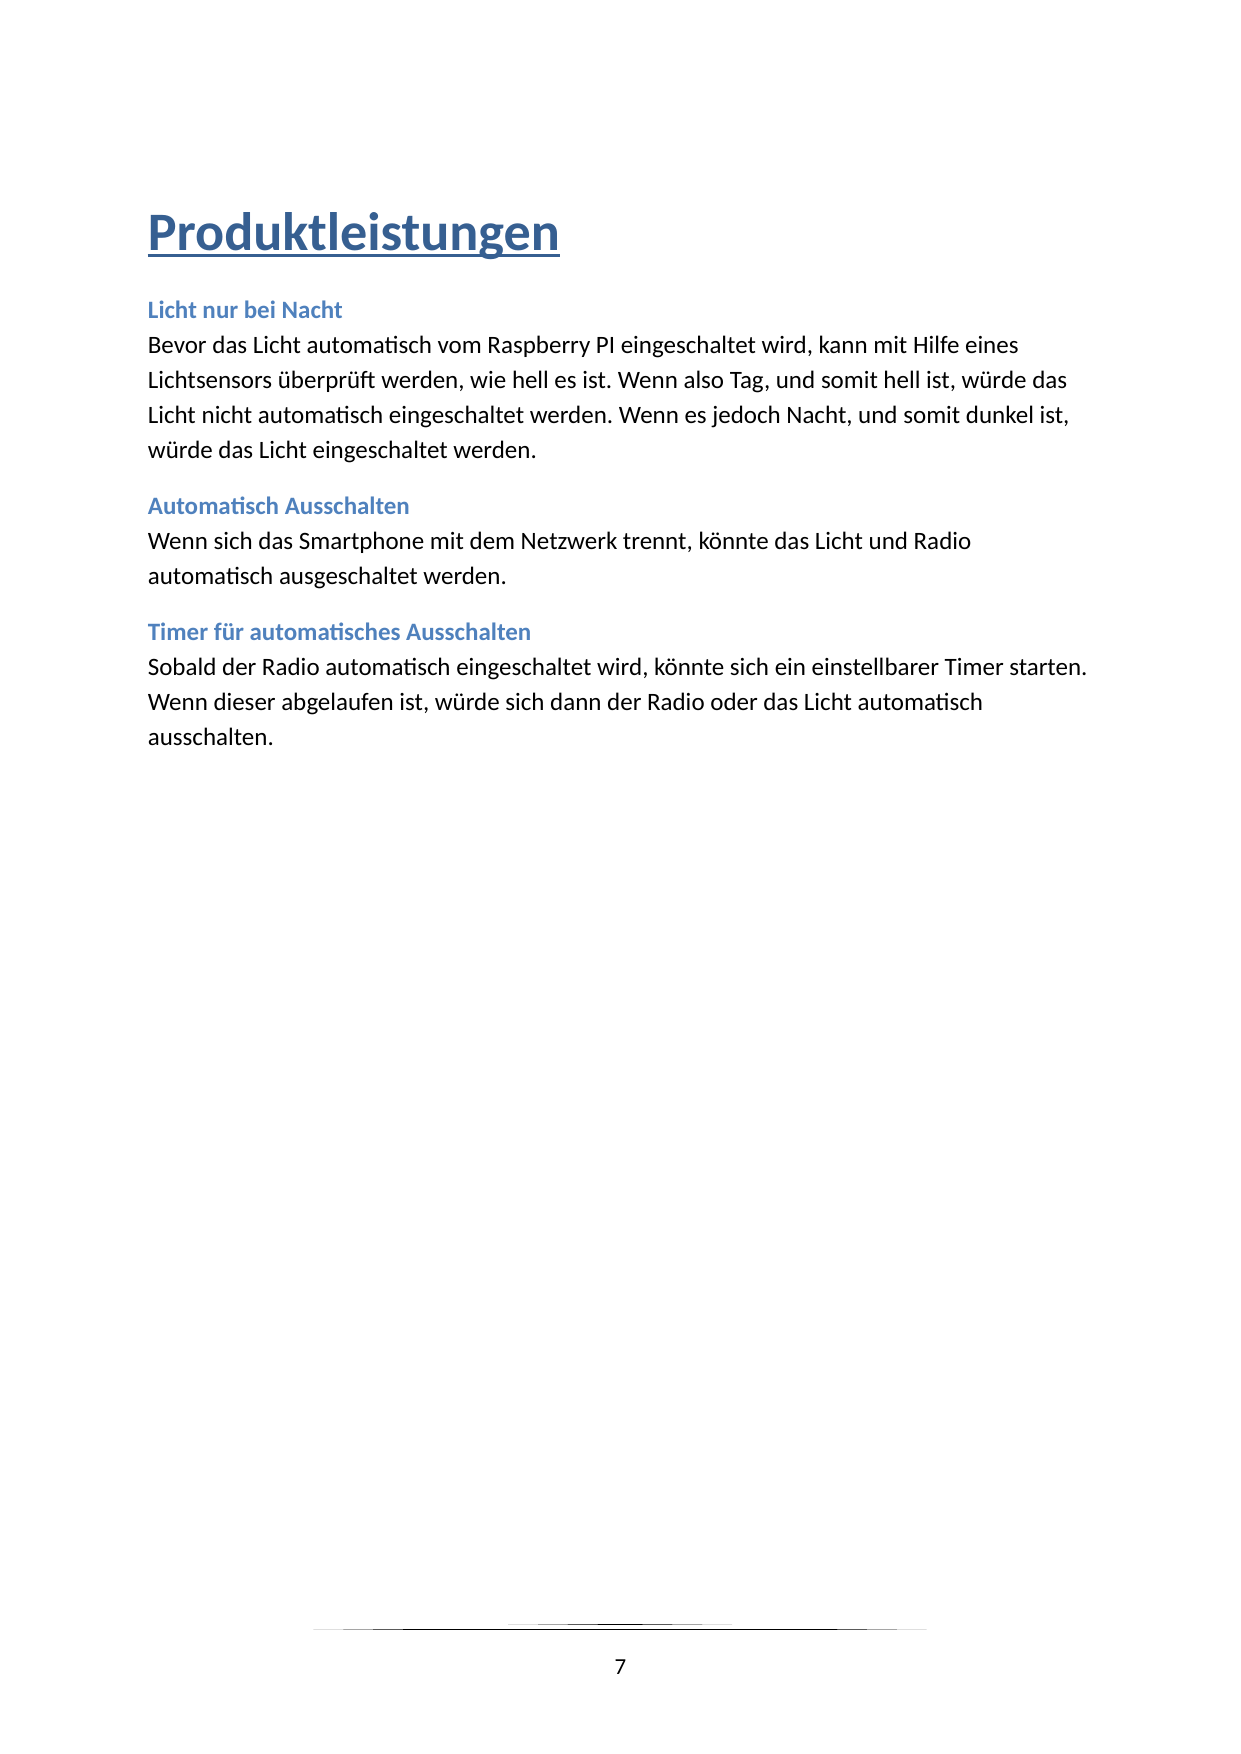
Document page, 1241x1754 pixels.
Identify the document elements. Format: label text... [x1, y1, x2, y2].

subtitle Timer für automatisches Ausschalten [148, 616, 1093, 647]
text Bevor das Licht automatisch vom Raspberry PI eingeschaltet wird, kann mit Hilfe eines Lichtsensors überprüft werden, wie hell es ist. Wenn also Tag, und somit hell ist, würde das Licht nicht automatisch eingeschaltet werden. Wenn es jedoch Nacht, und somit dunkel ist, würde das Licht eingeschaltet werden. [148, 329, 1093, 465]
subtitle Licht nur bei Nacht [148, 294, 1093, 325]
subtitle Produktleistungen [148, 198, 1093, 264]
text Sobald der Radio automatisch eingeschaltet wird, könnte sich ein einstellbarer Timer starten. Wenn dieser abgelaufen ist, würde sich dann der Radio oder das Licht automatisch ausschalten. [148, 651, 1093, 752]
text Wenn sich das Smartphone mit dem Netzwerk trennt, könnte das Licht und Radio automatisch ausgeschaltet werden. [148, 525, 1093, 591]
subtitle Automatisch Ausschalten [148, 490, 1093, 521]
